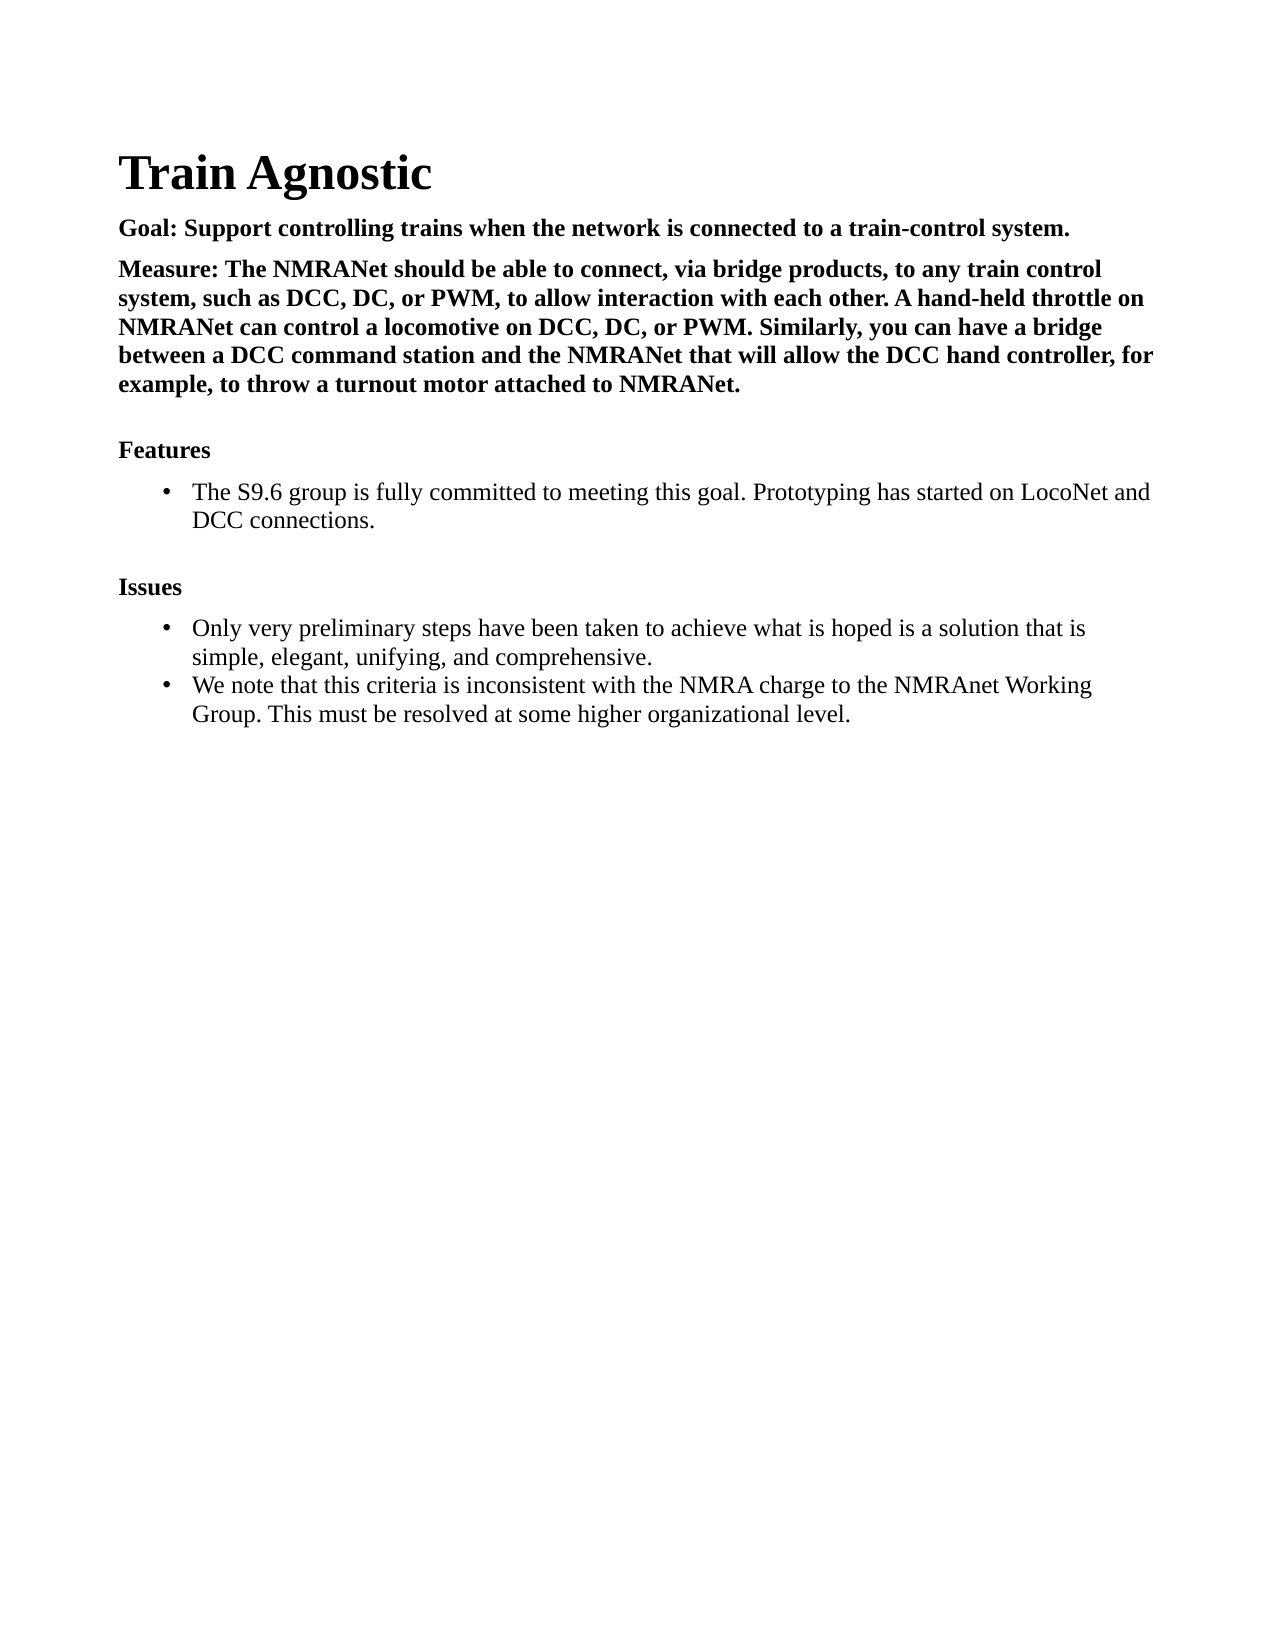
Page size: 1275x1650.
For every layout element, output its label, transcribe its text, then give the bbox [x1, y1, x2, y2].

list We note that this criteria is inconsistent with the NMRA charge to the NMRAnet Working Group. This must be resolved at some higher organizational level. [162, 671, 1157, 728]
subtitle Issues [118, 572, 1157, 601]
subtitle Train Agnostic [118, 143, 1157, 201]
list Only very preliminary steps have been taken to achieve what is hoped is a solution that is simple, elegant, unifying, and comprehensive. [162, 613, 1157, 671]
subtitle Features [118, 436, 1157, 464]
text Goal: Support controlling trains when the network is connected to a train-control system. [118, 213, 1157, 242]
text Measure: The NMRANet should be able to connect, via bridge products, to any train control system, such as DCC, DC, or PWM, to allow interaction with each other. A hand-held throttle on NMRANet can control a locomotive on DCC, DC, or PWM. Similarly, you can have a bridge between a DCC command station and the NMRANet that will allow the DCC hand controller, for example, to throw a turnout motor attached to NMRANet. [118, 254, 1157, 398]
list The S9.6 group is fully committed to meeting this goal. Prototyping has started on LocoNet and DCC connections. [162, 477, 1157, 534]
